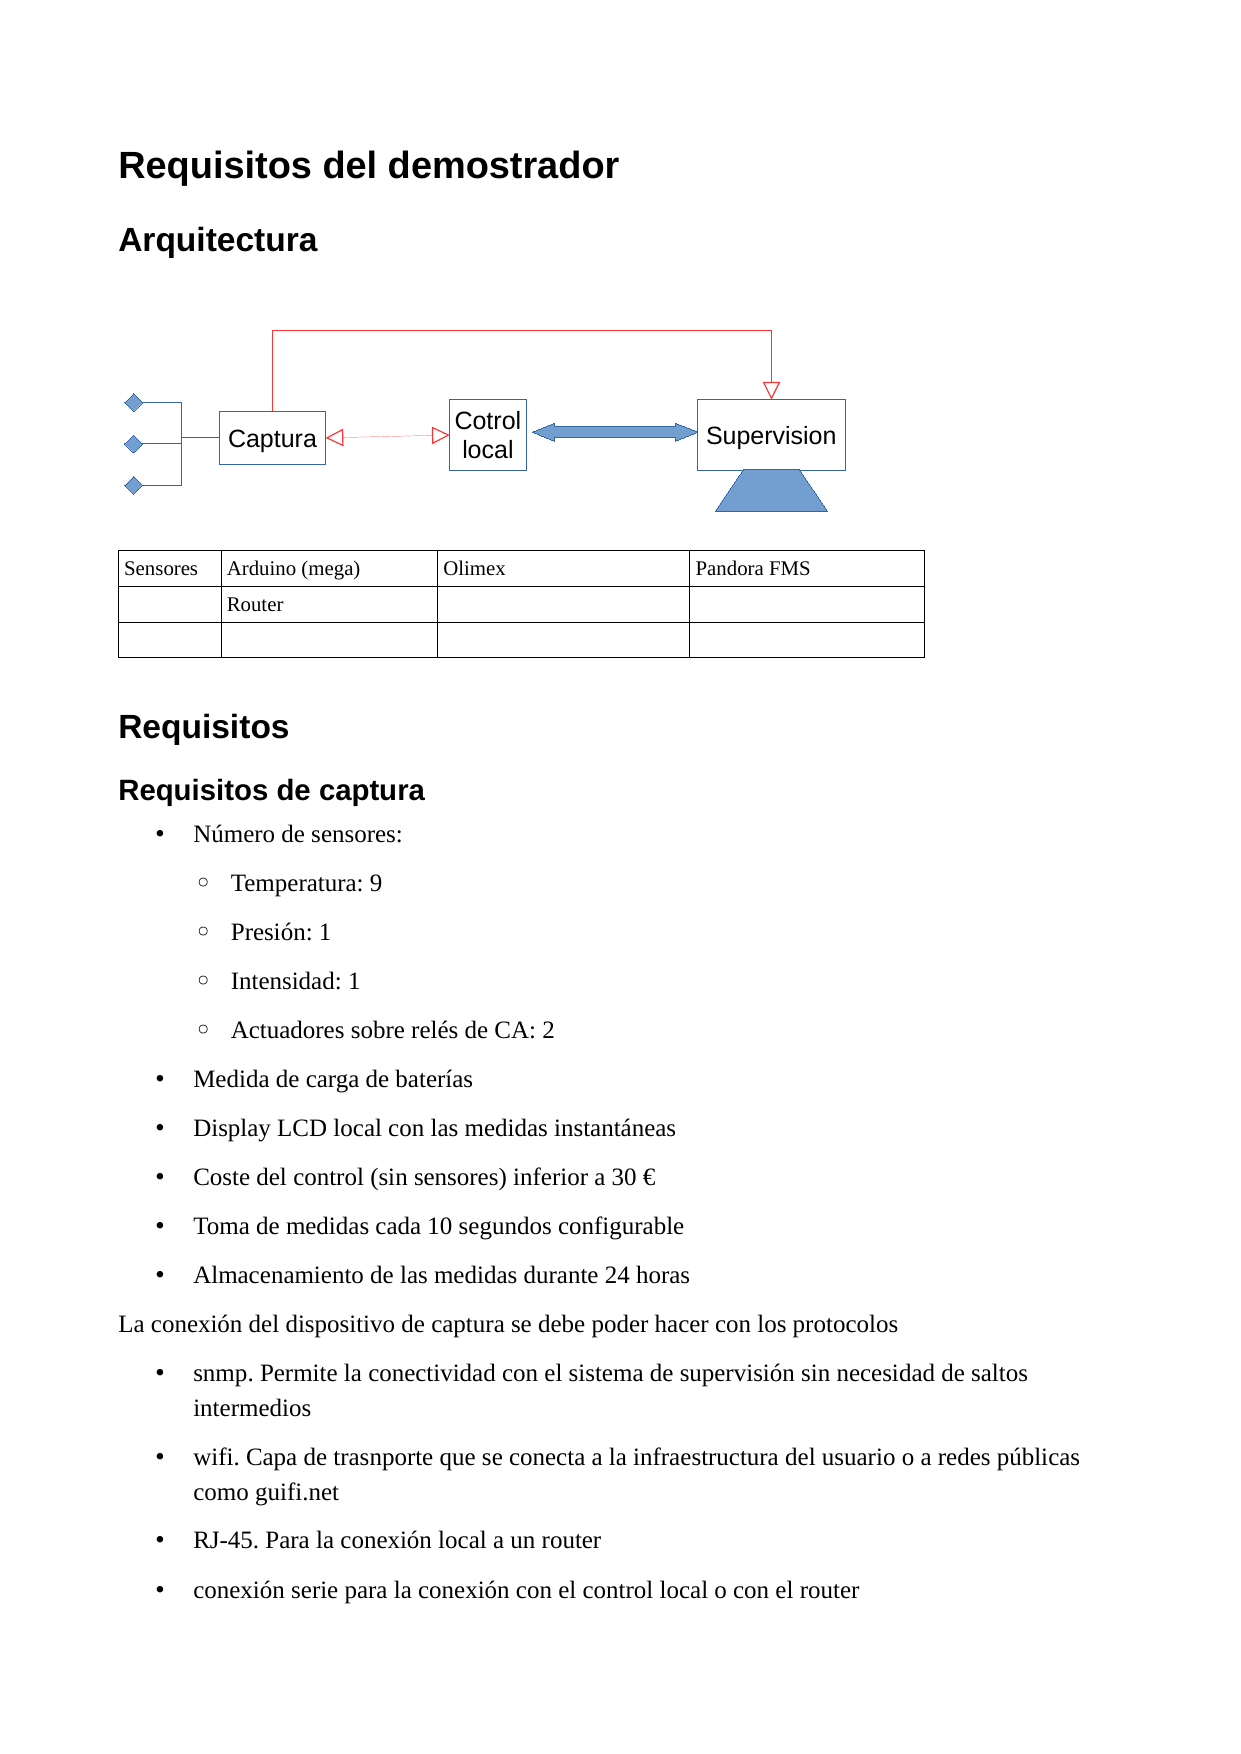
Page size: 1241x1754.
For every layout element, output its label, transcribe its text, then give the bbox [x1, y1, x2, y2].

subtitle Arquitectura [118, 220, 1122, 259]
table_header Pandora FMS [690, 551, 924, 586]
table_cell [690, 623, 924, 657]
list Medida de carga de baterías [156, 1064, 1122, 1093]
table_header Olimex [438, 551, 689, 586]
list Display LCD local con las medidas instantáneas [156, 1113, 1122, 1142]
list Toma de medidas cada 10 segundos configurable [156, 1211, 1122, 1240]
table_cell [438, 623, 689, 657]
table_cell [119, 587, 221, 622]
table_cell [222, 623, 437, 657]
list conexión serie para la conexión con el control local o con el router [156, 1575, 1122, 1603]
table_cell [690, 587, 924, 622]
list Temperatura: 9 [193, 868, 1122, 897]
list wifi. Capa de trasnporte que se conecta a la infraestructura del usuario o a redes públicas como guifi.net [156, 1442, 1122, 1505]
text La conexión del dispositivo de captura se debe poder hacer con los protocolos [118, 1309, 1122, 1338]
list Coste del control (sin sensores) inferior a 30 € [156, 1162, 1122, 1191]
list Presión: 1 [193, 917, 1122, 946]
table_cell [438, 587, 689, 622]
list RJ-45. Para la conexión local a un router [156, 1526, 1122, 1554]
table_cell Router [222, 587, 437, 622]
table_cell [119, 623, 221, 657]
table_header Arduino (mega) [222, 551, 437, 586]
subtitle Requisitos [118, 707, 1122, 746]
subtitle Requisitos de captura [118, 773, 1122, 806]
list Actuadores sobre relés de CA: 2 [193, 1015, 1122, 1044]
list snmp. Permite la conectividad con el sistema de supervisión sin necesidad de saltos intermedios [156, 1358, 1122, 1422]
subtitle Requisitos del demostrador [118, 143, 1122, 187]
table_header Sensores [119, 551, 221, 586]
list Intensidad: 1 [193, 966, 1122, 995]
list Almacenamiento de las medidas durante 24 horas [156, 1260, 1122, 1289]
list Número de sensores: [156, 819, 1122, 848]
